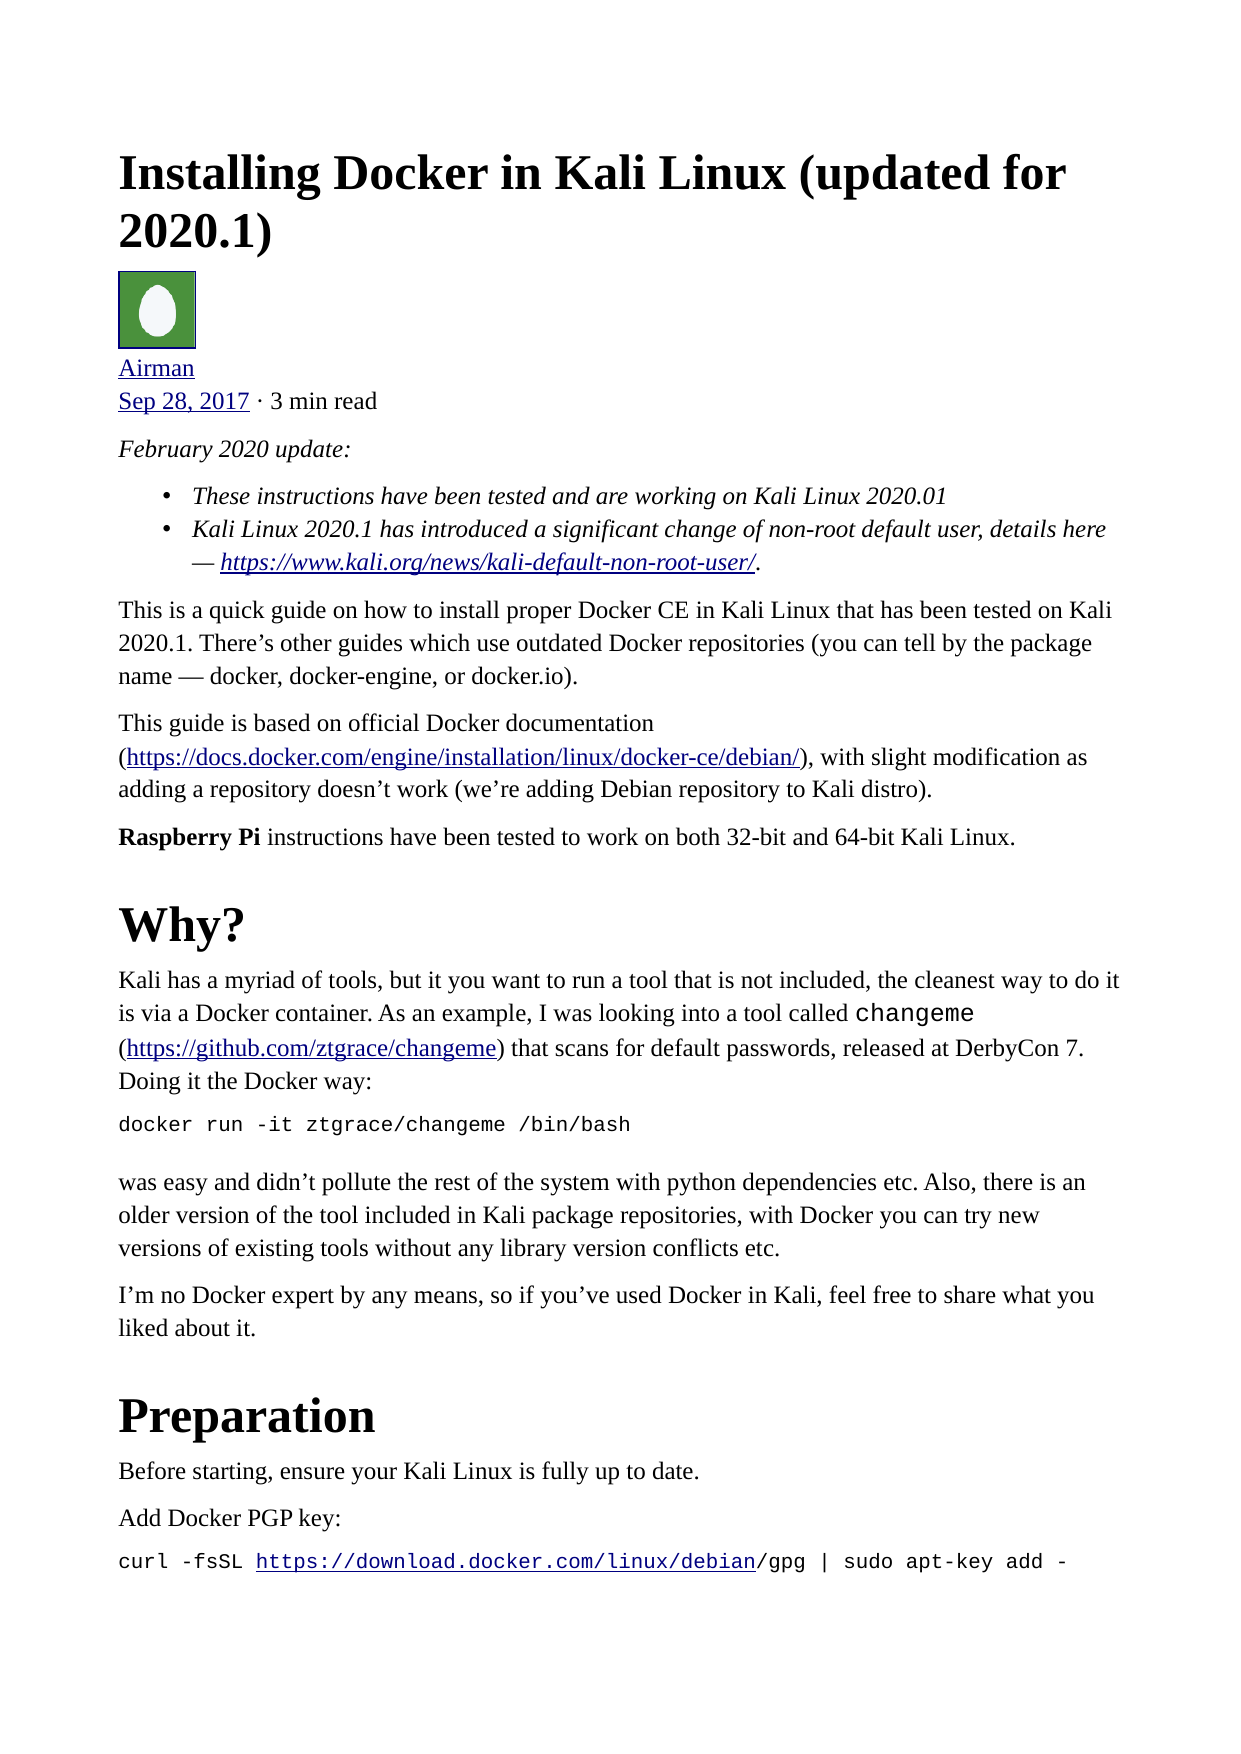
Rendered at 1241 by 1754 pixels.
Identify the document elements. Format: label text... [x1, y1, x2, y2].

text Kali has a myriad of tools, but it you want to run a tool that is not included, the cleanest way to do it is via a Docker container. As an example, I was looking into a tool called changeme (https://github.com/ztgrace/changeme) that scans for default passwords, released at DerbyCon 7. Doing it the Docker way: [118, 965, 1122, 1095]
text February 2020 update: [118, 434, 1122, 462]
text Sep 28, 2017 · 3 min read [118, 386, 1122, 415]
text This guide is based on official Docker documentation (https://docs.docker.com/engine/installation/linux/docker-ce/debian/), with slight modification as adding a repository doesn’t work (we’re adding Debian repository to Kali distro). [118, 708, 1122, 803]
text I’m no Docker expert by any means, so if you’ve used Docker in Kali, feel free to share what you liked about it. [118, 1280, 1122, 1342]
subtitle Preparation [118, 1386, 1122, 1443]
subtitle Installing Docker in Kali Linux (updated for 2020.1) [118, 143, 1122, 258]
text Raspberry Pi instructions have been tested to work on both 32-bit and 64-bit Kali Linux. [118, 822, 1122, 851]
text Add Docker PGP key: [118, 1503, 1122, 1532]
text curl -fsSL https://download.docker.com/linux/debian/gpg | sudo apt-key add - [118, 1551, 1122, 1575]
text Airman [118, 353, 1122, 382]
text was easy and didn’t pollute the rest of the system with python dependencies etc. Also, there is an older version of the tool included in Kali package repositories, with Docker you can try new versions of existing tools without any library version conflicts etc. [118, 1167, 1122, 1261]
picture [120, 272, 195, 347]
list Kali Linux 2020.1 has introduced a significant change of non-root default user, details here — https://www.kali.org/news/kali-default-non-root-user/. [162, 514, 1122, 576]
text docker run -it ztgrace/changeme /bin/bash [118, 1113, 1122, 1137]
subtitle Why? [118, 895, 1122, 952]
text Before starting, ensure your Kali Linux is fully up to date. [118, 1456, 1122, 1485]
text This is a quick guide on how to install proper Docker CE in Kali Linux that has been tested on Kali 2020.1. There’s other guides which use outdated Docker repositories (you can tell by the package name — docker, docker-engine, or docker.io). [118, 595, 1122, 690]
list These instructions have been tested and are working on Kali Linux 2020.01 [162, 481, 1122, 510]
